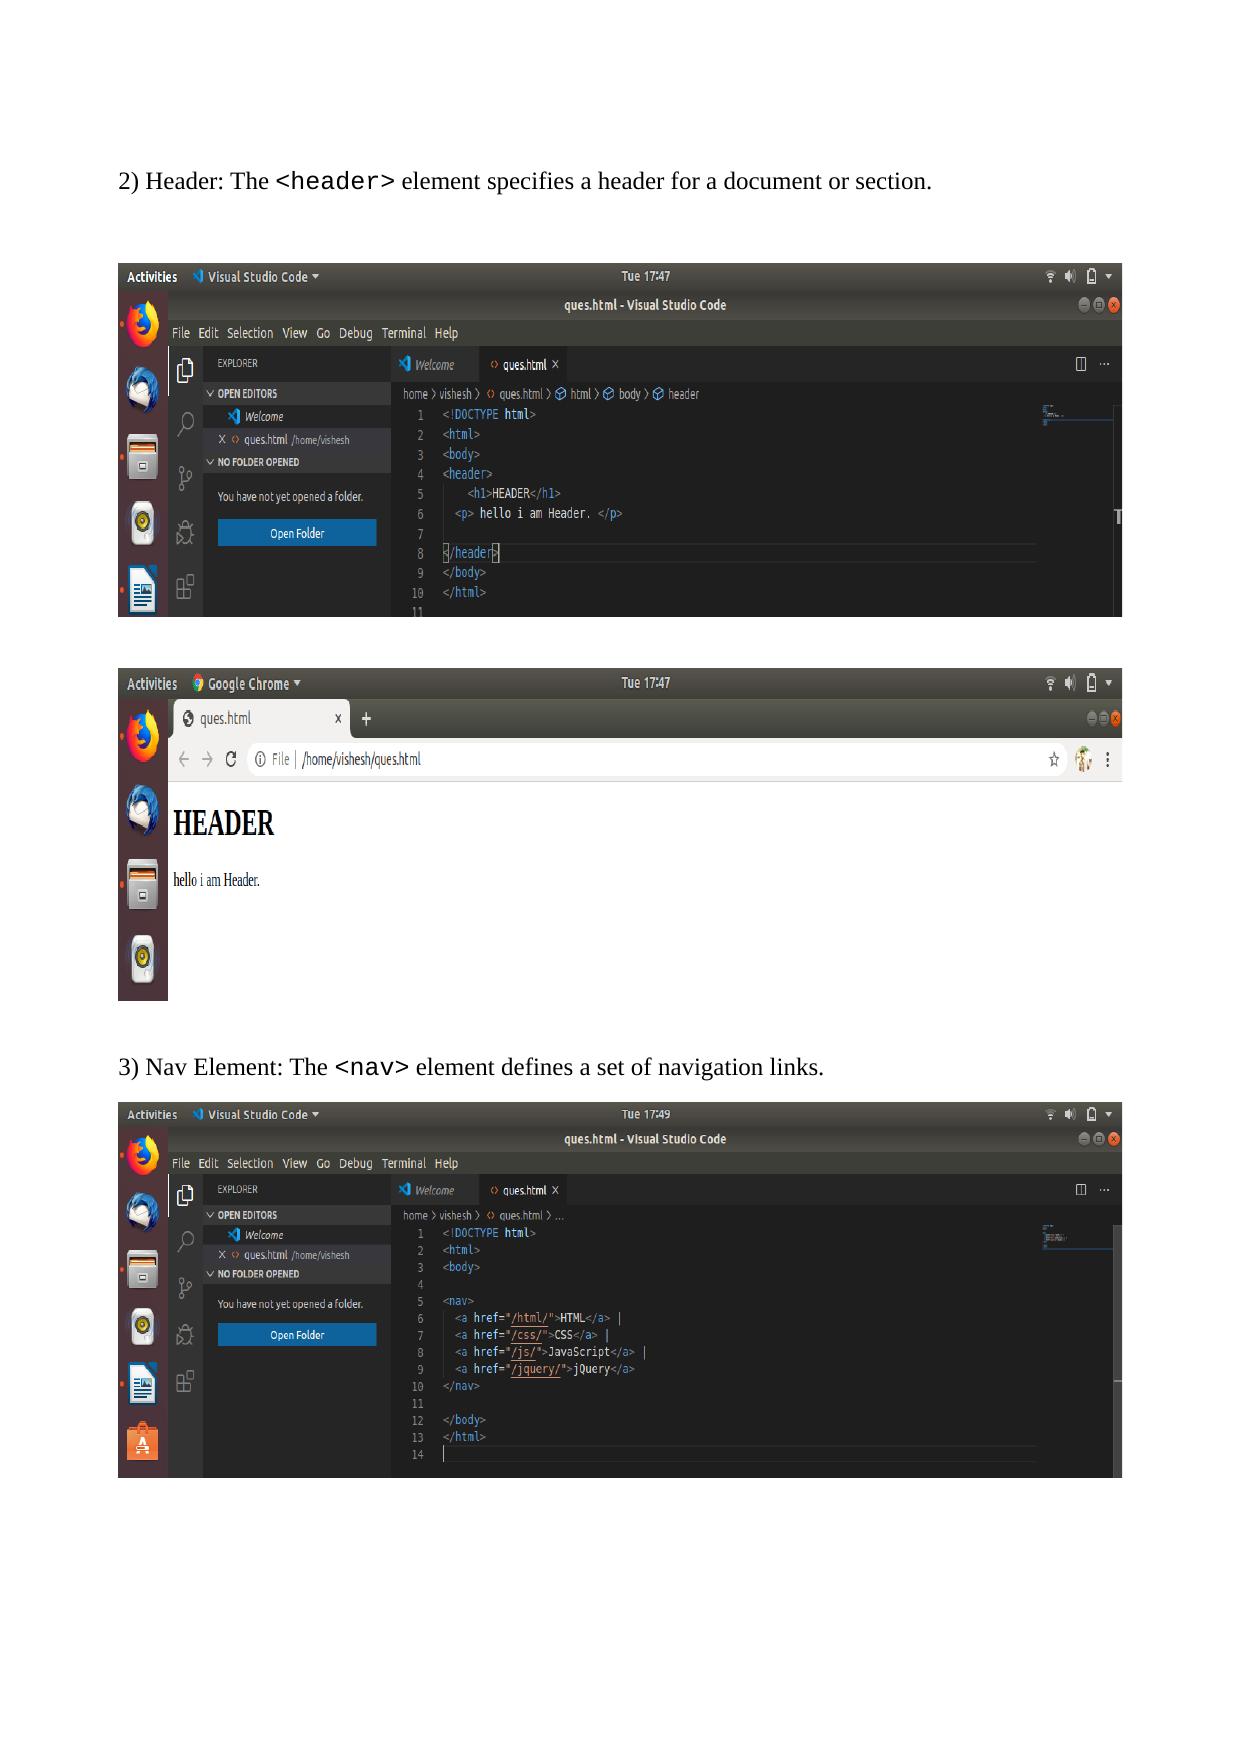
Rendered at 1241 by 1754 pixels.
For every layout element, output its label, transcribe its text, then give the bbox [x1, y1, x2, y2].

picture [118, 668, 1123, 1001]
picture [118, 263, 1123, 617]
text 3) Nav Element: The <nav> element defines a set of navigation links. [118, 1052, 1122, 1083]
picture [118, 1102, 1123, 1478]
text 2) Header: The <header> element specifies a header for a document or section. [118, 166, 1122, 197]
